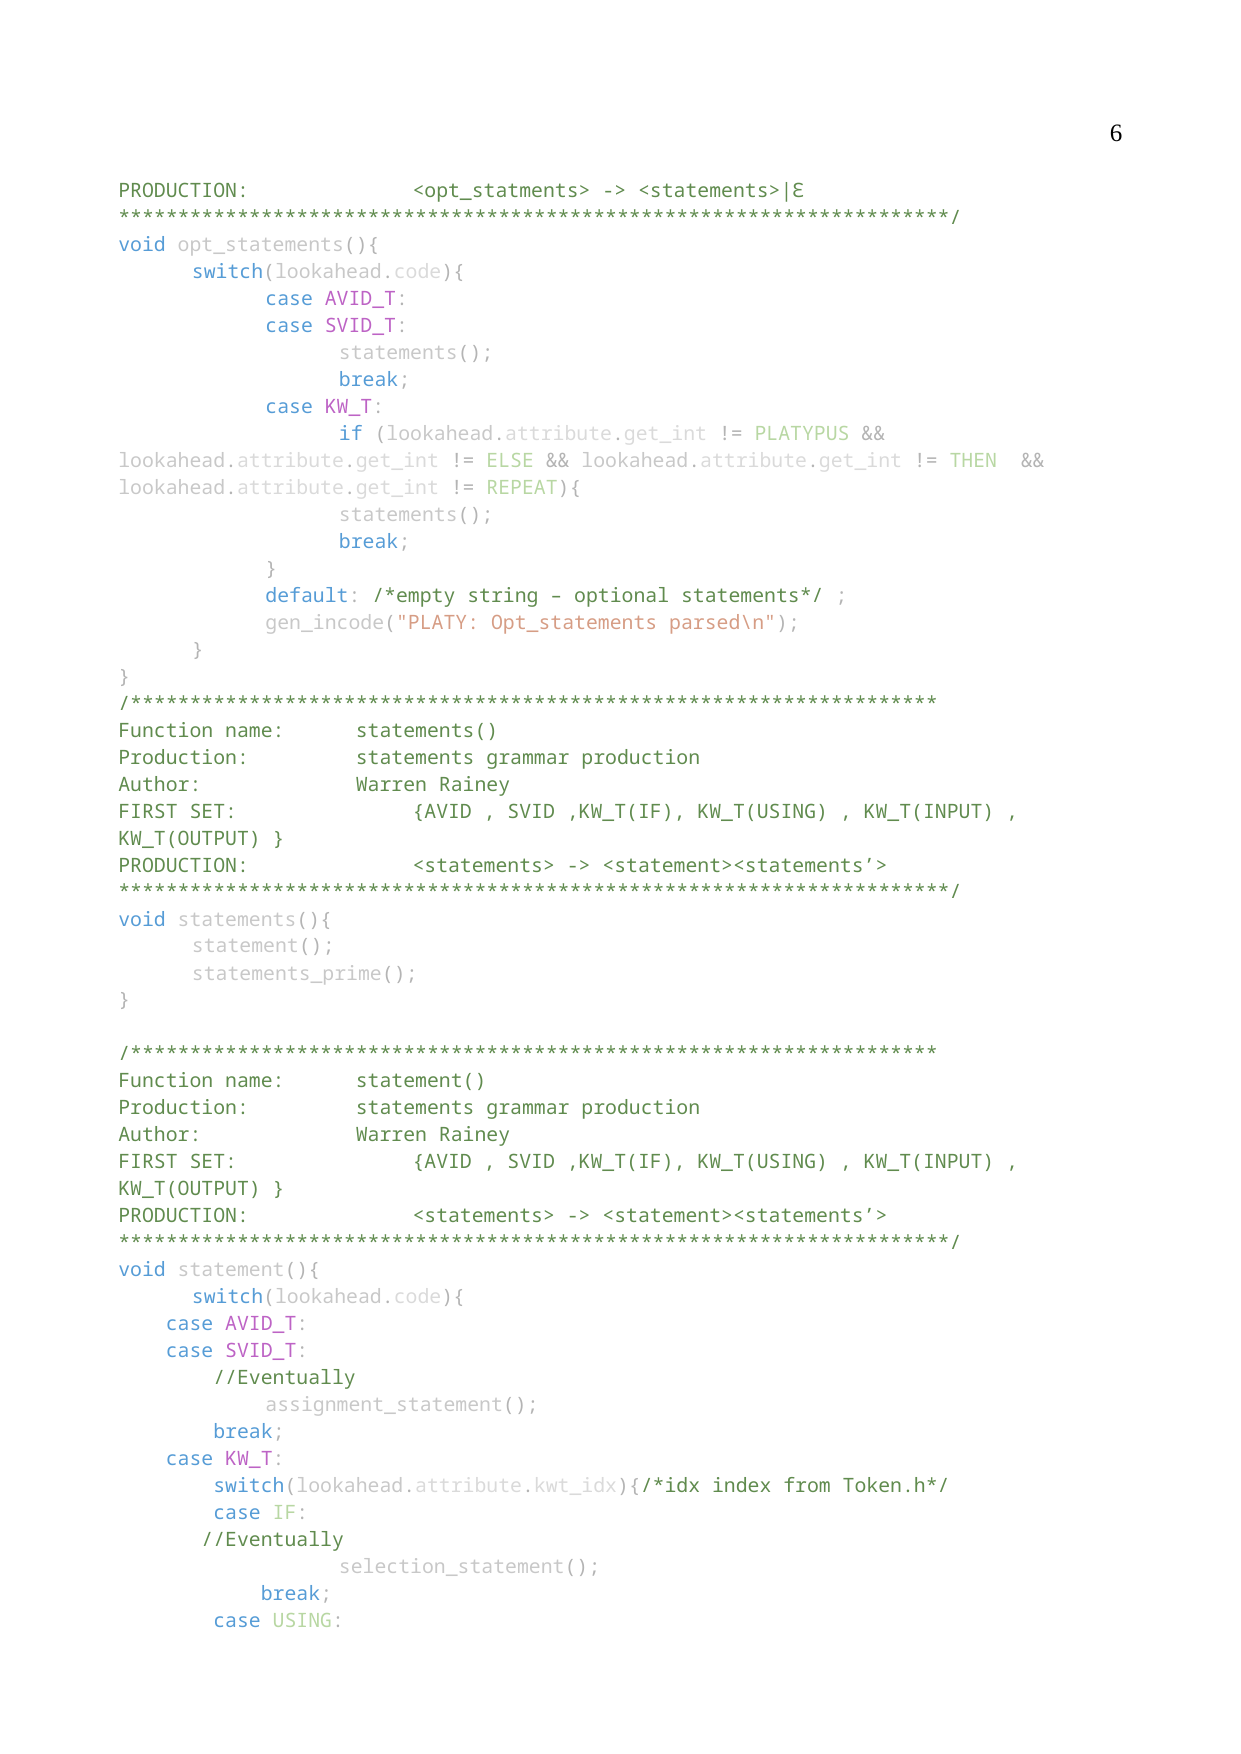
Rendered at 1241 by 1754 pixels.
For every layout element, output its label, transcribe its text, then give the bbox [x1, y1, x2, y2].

text case IF: [118, 1498, 1122, 1525]
text selection_statement(); [118, 1552, 1122, 1579]
text void statement(){ [118, 1256, 1122, 1282]
text case SVID_T: [118, 1336, 1122, 1363]
text FIRST SET: {AVID , SVID ,KW_T(IF), KW_T(USING) , KW_T(INPUT) , KW_T(OUTPUT) } [118, 1148, 1122, 1202]
text case KW_T: [118, 1444, 1122, 1471]
text Author: Warren Rainey [118, 1121, 1122, 1148]
text statements(); [118, 338, 1122, 365]
text FIRST SET: {AVID , SVID ,KW_T(IF), KW_T(USING) , KW_T(INPUT) , KW_T(OUTPUT) } [118, 797, 1122, 851]
text PRODUCTION: <statements> -> <statement><statements’> [118, 1202, 1122, 1228]
text Production: statements grammar production [118, 743, 1122, 770]
text gen_incode("PLATY: Opt_statements parsed\n"); [118, 608, 1122, 635]
text switch(lookahead.code){ [118, 257, 1122, 284]
text Author: Warren Rainey [118, 770, 1122, 797]
text void statements(){ [118, 905, 1122, 932]
text statements_prime(); [118, 959, 1122, 986]
text //Eventually [118, 1525, 1122, 1552]
text break; [118, 365, 1122, 392]
text void opt_statements(){ [118, 230, 1122, 257]
text Production: statements grammar production [118, 1094, 1122, 1121]
text } [118, 635, 1122, 662]
text Function name: statement() [118, 1067, 1122, 1094]
text if (lookahead.attribute.get_int != PLATYPUS && lookahead.attribute.get_int != ELSE && lookahead.attribute.get_int != THEN && lookahead.attribute.get_int != REPEAT){ [118, 419, 1122, 500]
text switch(lookahead.attribute.kwt_idx){/*idx index from Token.h*/ [118, 1471, 1122, 1498]
text //Eventually [118, 1363, 1122, 1390]
text } [118, 554, 1122, 581]
text switch(lookahead.code){ [118, 1282, 1122, 1309]
text PRODUCTION: <statements> -> <statement><statements’> [118, 851, 1122, 878]
text assignment_statement(); [118, 1390, 1122, 1417]
text **********************************************************************/ [118, 1228, 1122, 1256]
text } [118, 662, 1122, 689]
text break; [118, 1417, 1122, 1444]
text **********************************************************************/ [118, 203, 1122, 230]
text PRODUCTION: <opt_statments> -> <statements>|Ɛ [118, 176, 1122, 203]
text case AVID_T: [118, 284, 1122, 311]
text case USING: [118, 1606, 1122, 1633]
text /******************************************************************** [118, 1040, 1122, 1067]
text statements(); [118, 500, 1122, 527]
text case SVID_T: [118, 311, 1122, 338]
text /******************************************************************** [118, 689, 1122, 716]
text break; [118, 527, 1122, 554]
text case AVID_T: [118, 1309, 1122, 1336]
text default: /*empty string – optional statements*/ ; [118, 581, 1122, 608]
text statement(); [118, 932, 1122, 959]
text case KW_T: [118, 392, 1122, 419]
text } [118, 986, 1122, 1013]
text **********************************************************************/ [118, 878, 1122, 905]
text Function name: statements() [118, 716, 1122, 743]
text break; [118, 1579, 1122, 1606]
